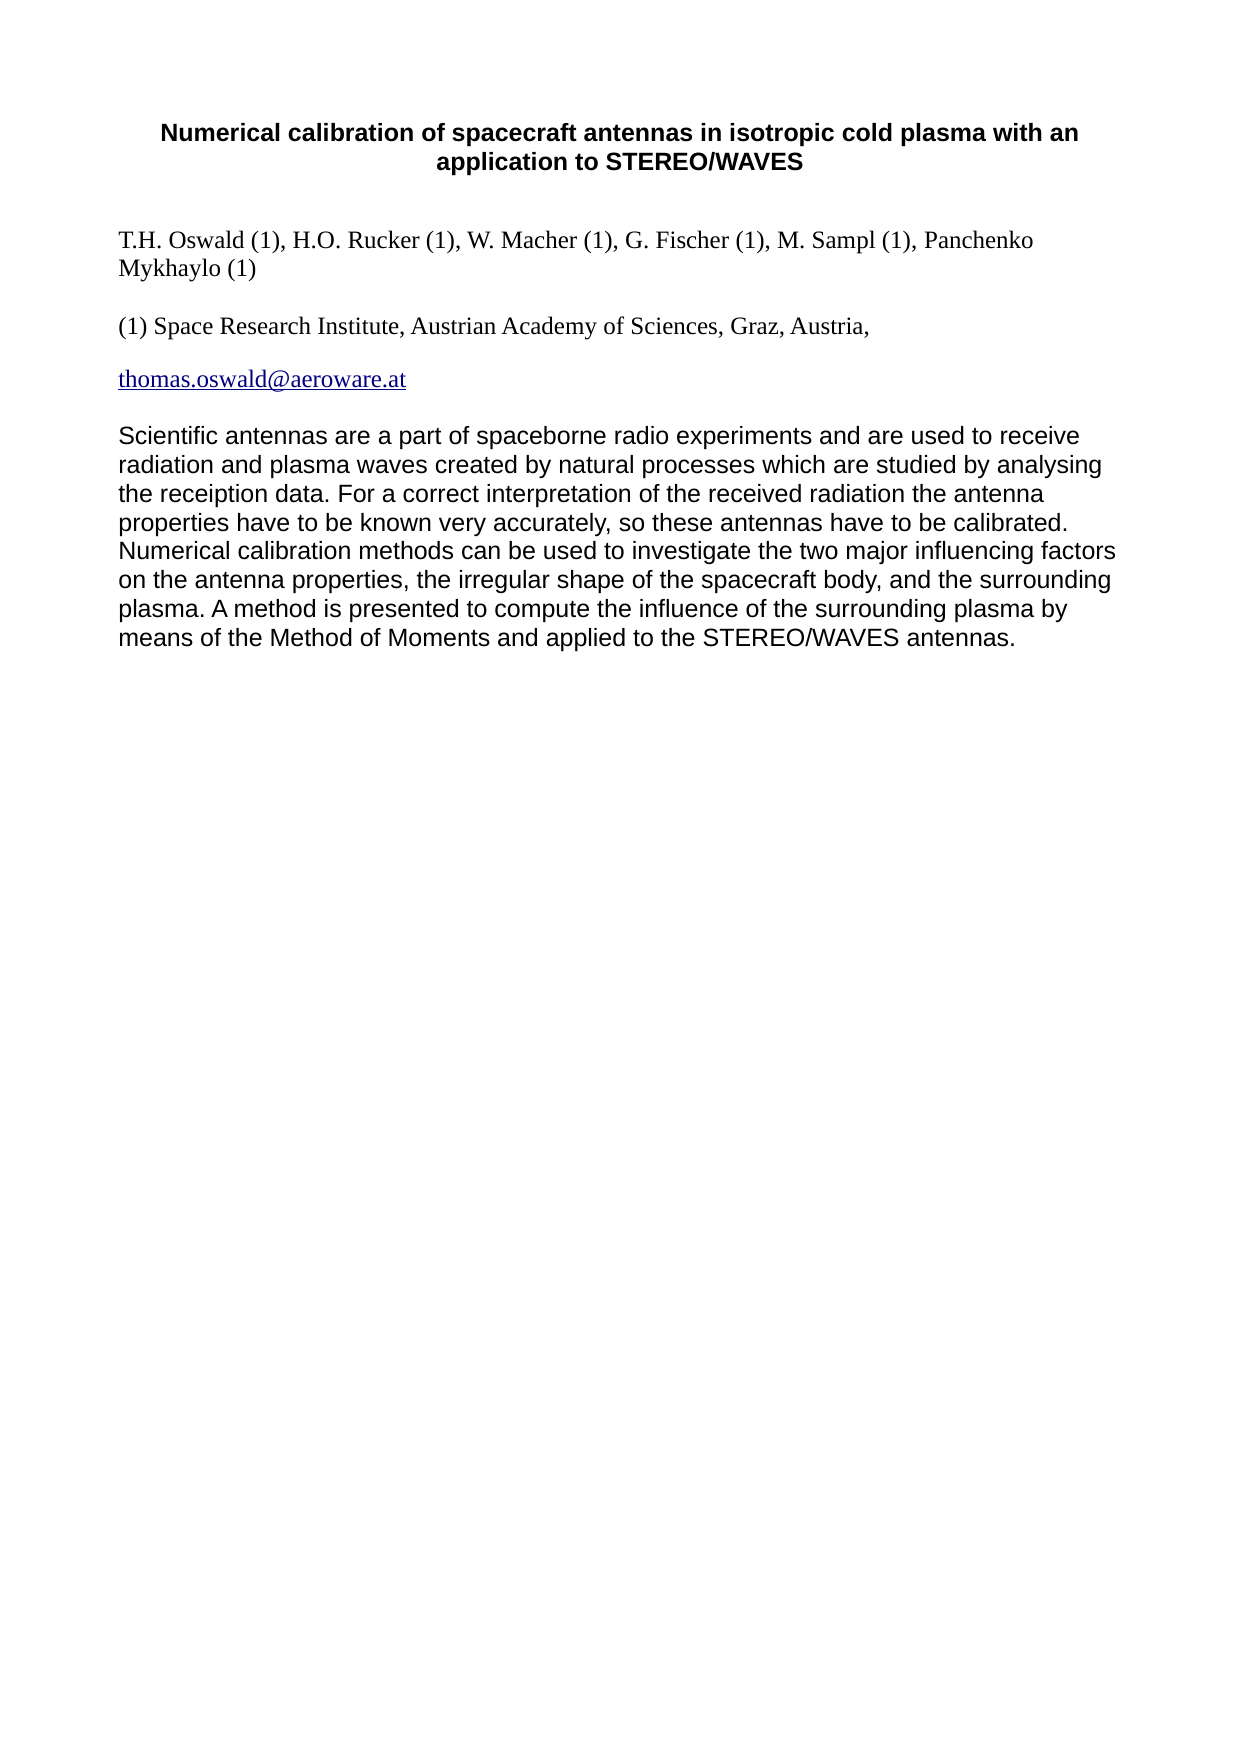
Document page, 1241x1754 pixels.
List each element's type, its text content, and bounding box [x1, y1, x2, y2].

text T.H. Oswald (1), H.O. Rucker (1), W. Macher (1), G. Fischer (1), M. Sampl (1), Panchenko Mykhaylo (1) [118, 225, 1122, 282]
text Scientific antennas are a part of spaceborne radio experiments and are used to receive radiation and plasma waves created by natural processes which are studied by analysing the receiption data. For a correct interpretation of the received radiation the antenna properties have to be known very accurately, so these antennas have to be calibrated. Numerical calibration methods can be used to investigate the two major influencing factors on the antenna properties, the irregular shape of the spacecraft body, and the surrounding plasma. A method is presented to compute the influence of the surrounding plasma by means of the Method of Moments and applied to the STEREO/WAVES antennas. [118, 421, 1122, 651]
text Numerical calibration of spacecraft antennas in isotropic cold plasma with an application to STEREO/WAVES [118, 118, 1122, 176]
text (1) Space Research Institute, Austrian Academy of Sciences, Graz, Austria, [118, 311, 1122, 340]
text thomas.oswald@aeroware.at [118, 364, 1122, 392]
